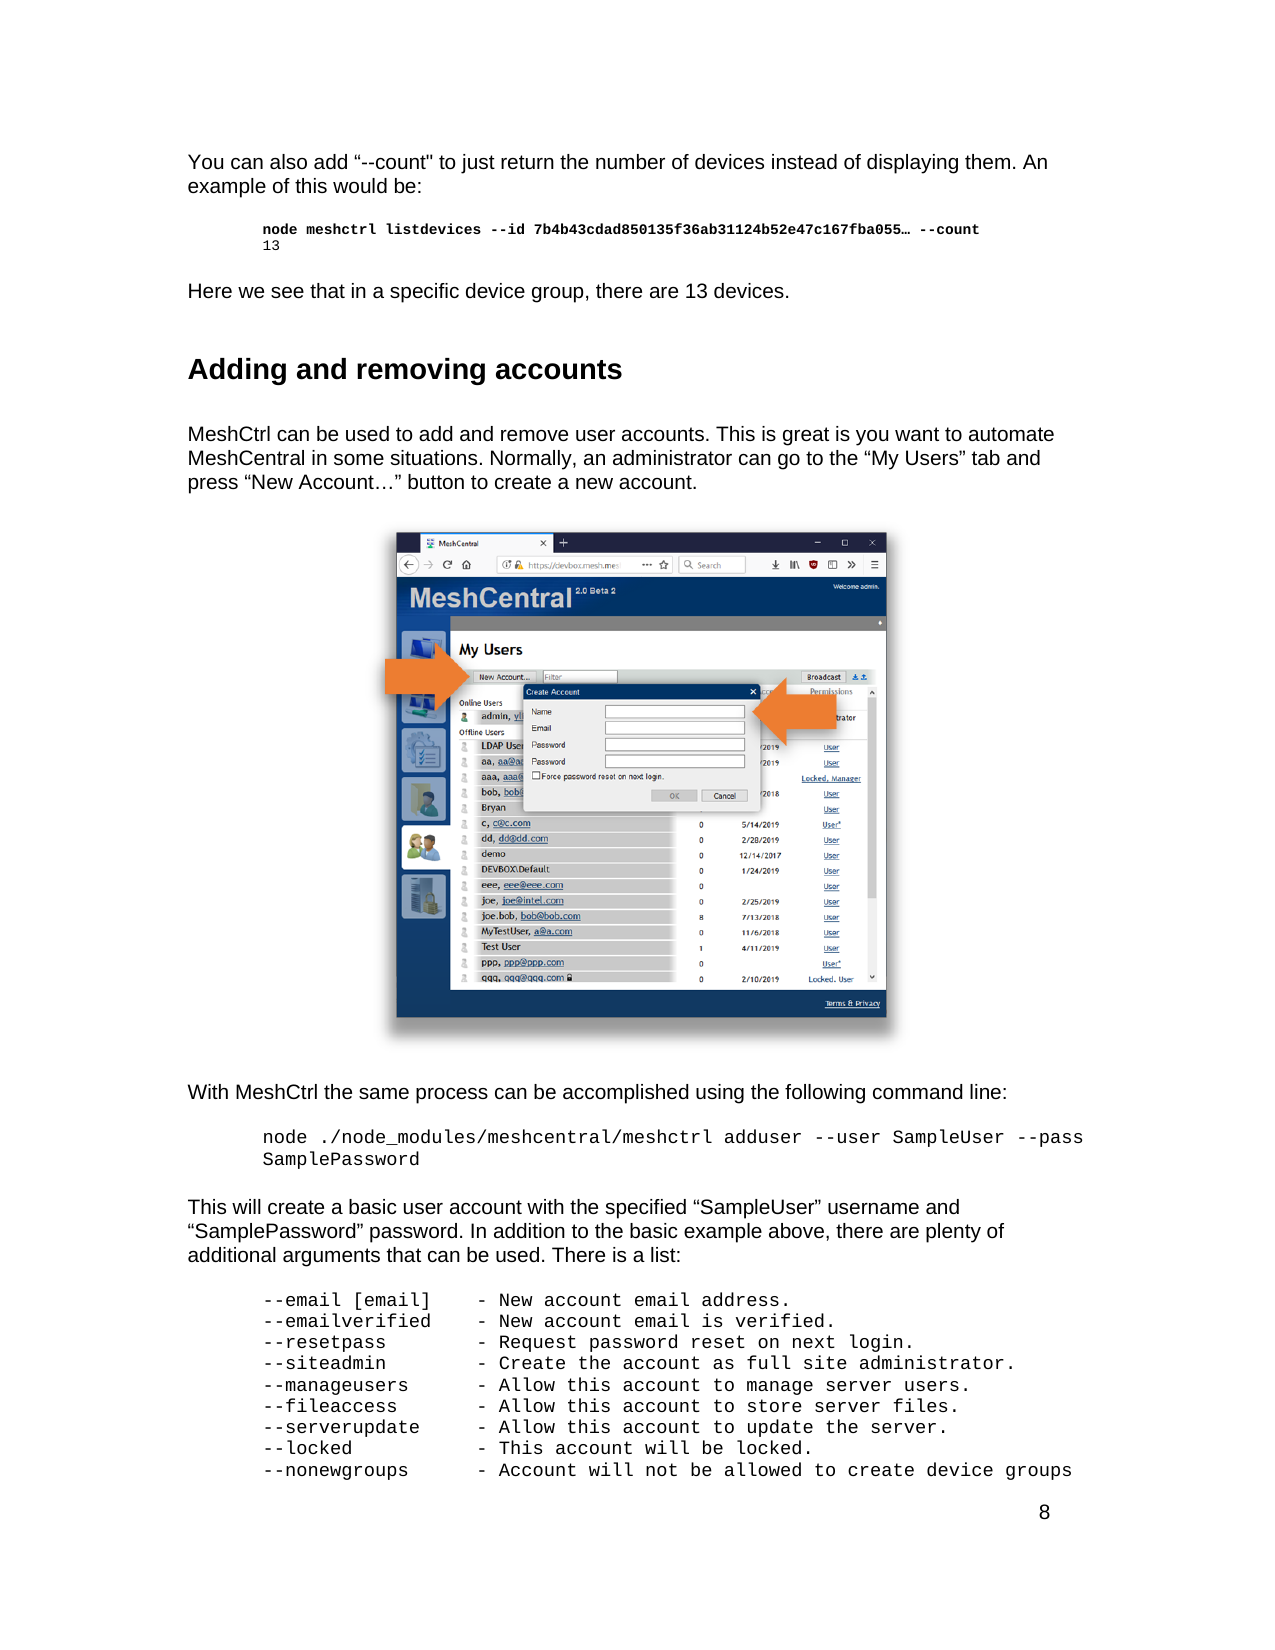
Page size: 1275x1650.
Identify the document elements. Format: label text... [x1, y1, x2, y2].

text You can also add “--count" to just return the number of devices instead of displaying them. An example of this would be: [187, 150, 1087, 198]
text --emailverified - New account email is verified. [262, 1312, 1087, 1333]
text --nonewgroups - Account will not be allowed to create device groups [262, 1460, 1087, 1482]
text --locked - This account will be locked. [262, 1439, 1087, 1460]
text 13 [262, 238, 1087, 255]
text --resetpass - Request password reset on next login. [262, 1333, 1087, 1354]
text --email [email] - New account email address. [262, 1290, 1087, 1312]
text node ./node_modules/meshcentral/meshctrl adduser --user SampleUser --pass SamplePassword [262, 1128, 1087, 1171]
text With MeshCtrl the same process can be accomplished using the following command line: [187, 1080, 1087, 1104]
text --siteadmin - Create the account as full site administrator. [262, 1354, 1087, 1375]
subtitle Adding and removing accounts [187, 352, 1087, 385]
text This will create a basic user account with the specified “SampleUser” username and “SamplePassword” password. In addition to the basic example above, there are plenty of additional arguments that can be used. There is a list: [187, 1194, 1087, 1266]
text --serverupdate - Allow this account to update the server. [262, 1418, 1087, 1439]
text Here we see that in a specific device group, there are 13 devices. [187, 279, 1087, 303]
text node meshctrl listdevices --id 7b4b43cdad850135f36ab31124b52e47c167fba055… --count [262, 222, 1087, 238]
text --manageusers - Allow this account to manage server users. [262, 1375, 1087, 1397]
text MeshCtrl can be used to add and remove user accounts. This is great is you want to automate MeshCentral in some situations. Normally, an administrator can go to the “My Users” tab and press “New Account…” button to create a new account. [187, 422, 1087, 494]
text --fileaccess - Allow this account to store server files. [262, 1397, 1087, 1418]
